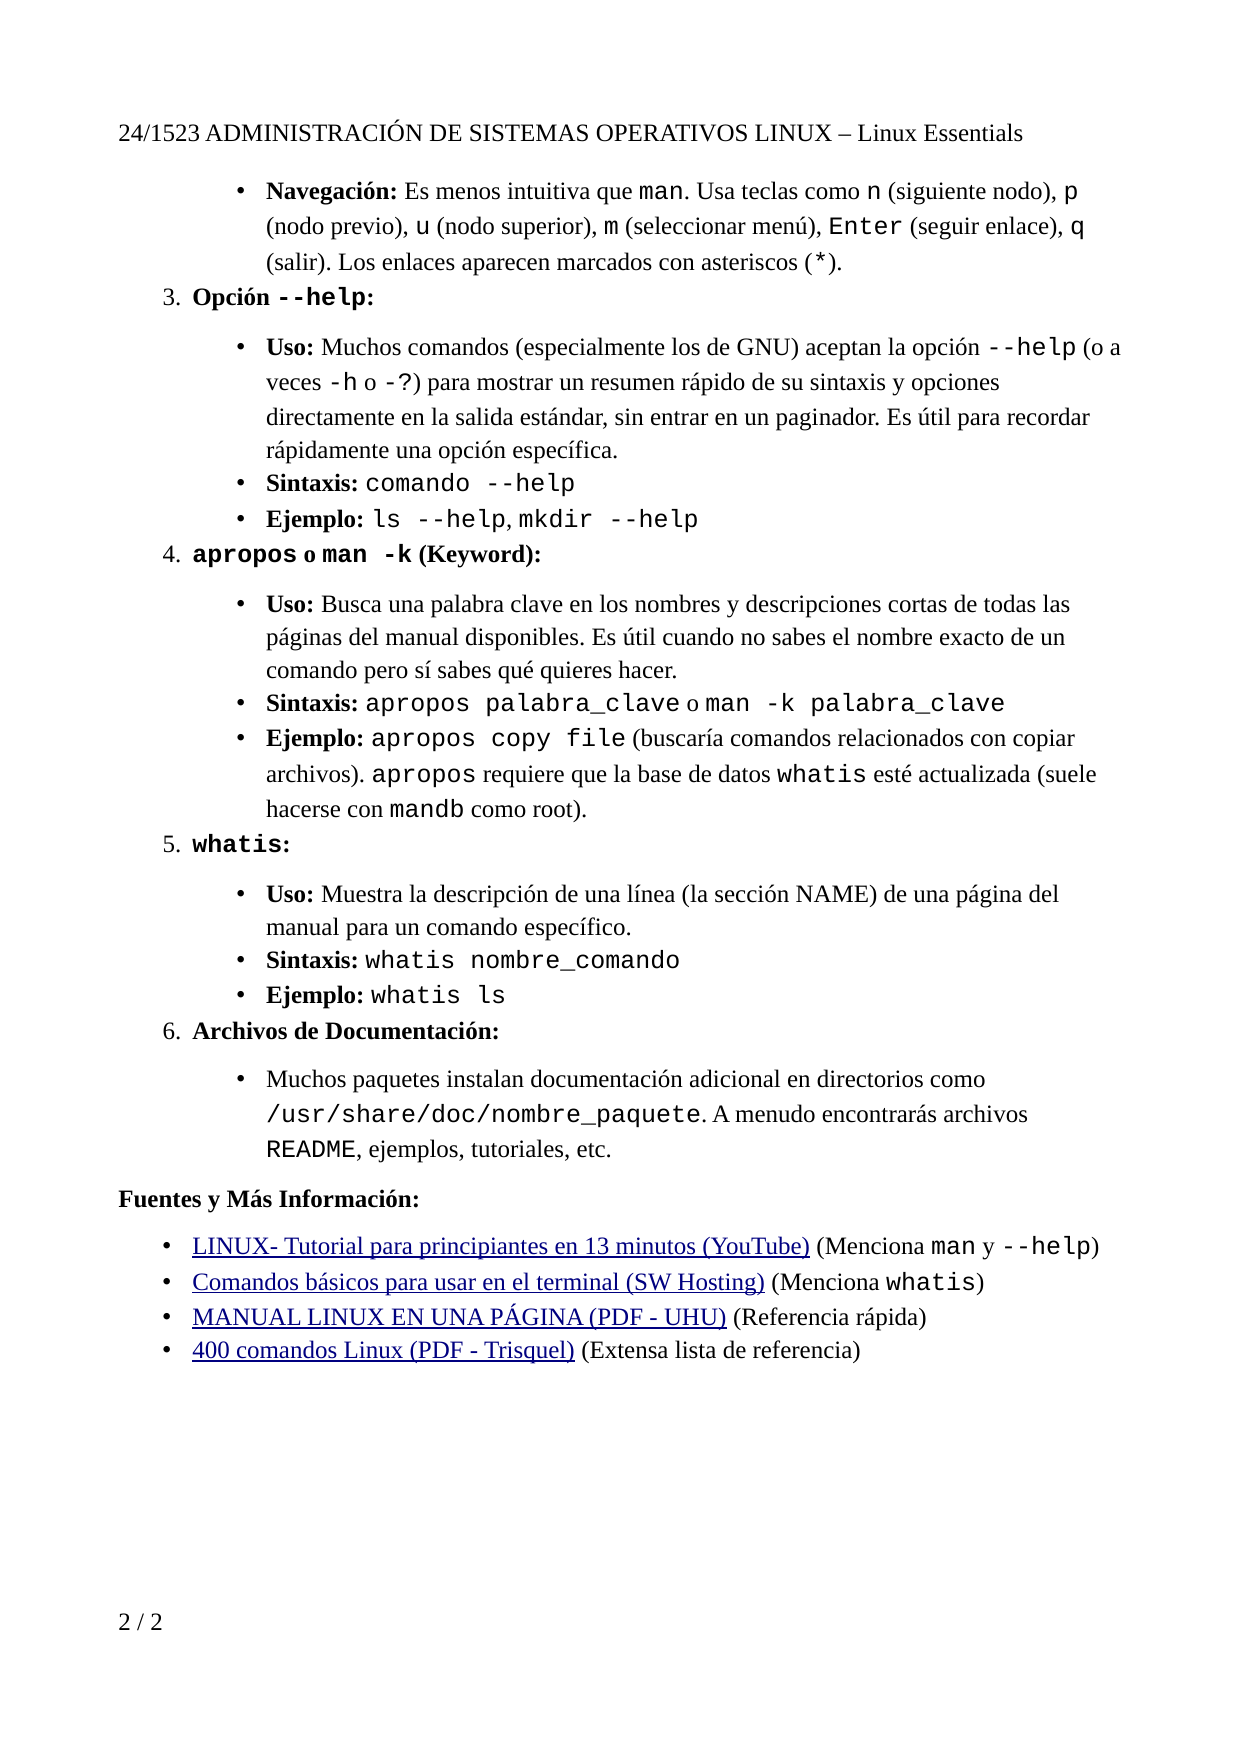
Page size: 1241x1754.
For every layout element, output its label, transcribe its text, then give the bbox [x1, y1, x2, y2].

list Muchos paquetes instalan documentación adicional en directorios como /usr/share/doc/nombre_paquete. A menudo encontrarás archivos README, ejemplos, tutoriales, etc. [236, 1064, 1122, 1165]
list Archivos de Documentación: [162, 1016, 1122, 1045]
list 400 comandos Linux (PDF - Trisquel) (Extensa lista de referencia) [162, 1335, 1122, 1364]
list apropos o man -k (Keyword): [162, 539, 1122, 570]
list Opción --help: [162, 282, 1122, 313]
list Uso: Muestra la descripción de una línea (la sección NAME) de una página del manual para un comando específico. [236, 879, 1122, 941]
list LINUX- Tutorial para principiantes en 13 minutos (YouTube) (Menciona man y --help) [162, 1231, 1122, 1262]
list Ejemplo: ls --help, mkdir --help [236, 504, 1122, 534]
list Ejemplo: whatis ls [236, 981, 1122, 1011]
list Uso: Muchos comandos (especialmente los de GNU) aceptan la opción --help (o a veces -h o -?) para mostrar un resumen rápido de su sintaxis y opciones directamente en la salida estándar, sin entrar en un paginador. Es útil para recordar rápidamente una opción específica. [236, 332, 1122, 464]
list Uso: Busca una palabra clave en los nombres y descripciones cortas de todas las páginas del manual disponibles. Es útil cuando no sabes el nombre exacto de un comando pero sí sabes qué quieres hacer. [236, 589, 1122, 684]
text Fuentes y Más Información: [118, 1184, 1122, 1213]
list Sintaxis: apropos palabra_clave o man -k palabra_clave [236, 688, 1122, 719]
list Ejemplo: apropos copy file (buscaría comandos relacionados con copiar archivos). apropos requiere que la base de datos whatis esté actualizada (suele hacerse con mandb como root). [236, 723, 1122, 824]
list Comandos básicos para usar en el terminal (SW Hosting) (Menciona whatis) [162, 1267, 1122, 1298]
list whatis: [162, 829, 1122, 860]
list MANUAL LINUX EN UNA PÁGINA (PDF - UHU) (Referencia rápida) [162, 1302, 1122, 1331]
list Sintaxis: whatis nombre_comando [236, 945, 1122, 976]
list Sintaxis: comando --help [236, 468, 1122, 499]
list Navegación: Es menos intuitiva que man. Usa teclas como n (siguiente nodo), p (nodo previo), u (nodo superior), m (seleccionar menú), Enter (seguir enlace), q (salir). Los enlaces aparecen marcados con asteriscos (*). [236, 176, 1122, 277]
